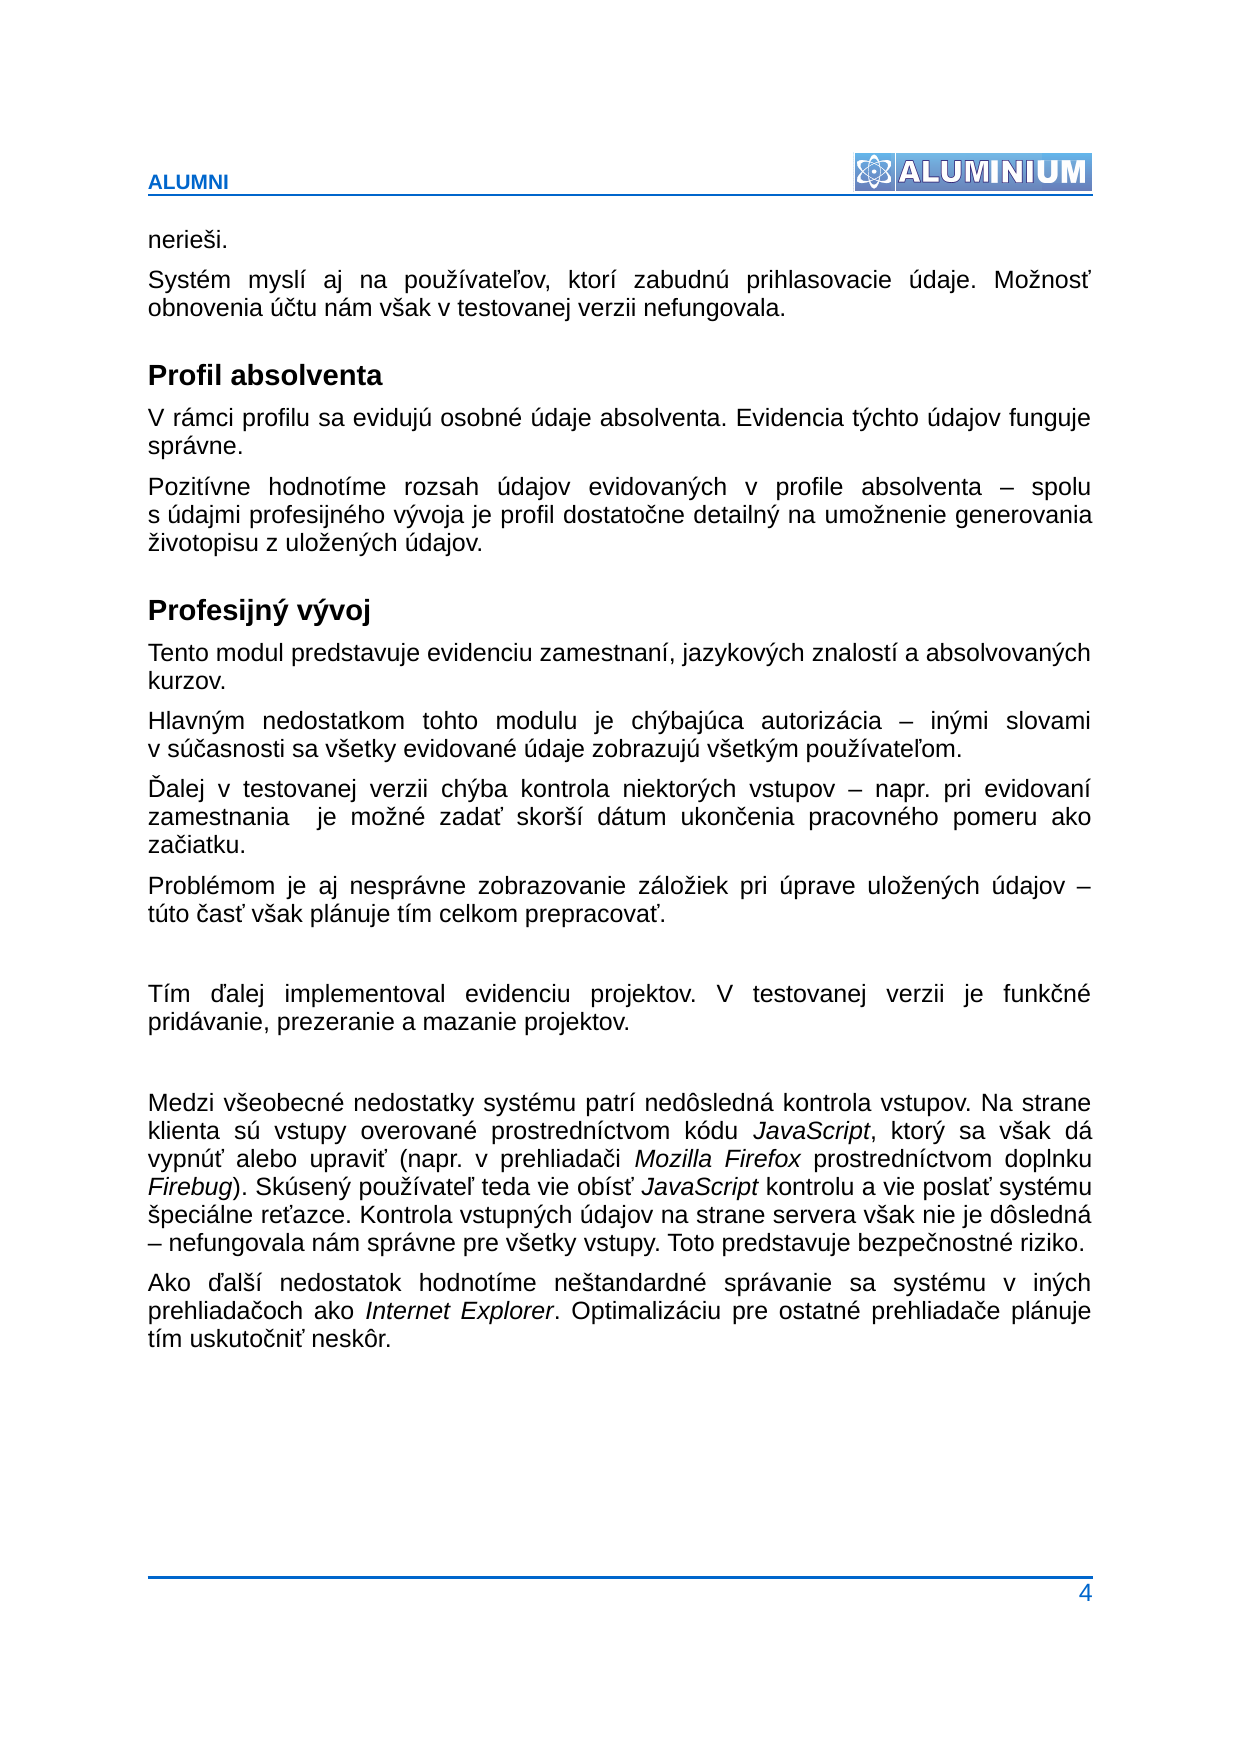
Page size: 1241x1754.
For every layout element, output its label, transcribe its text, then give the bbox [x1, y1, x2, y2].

text Tím ďalej implementoval evidenciu projektov. V testovanej verzii je funkčné pridávanie, prezeranie a mazanie projektov. [148, 980, 1093, 1036]
text V rámci profilu sa evidujú osobné údaje absolventa. Evidencia týchto údajov funguje správne. [148, 404, 1093, 460]
text Problémom je aj nesprávne zobrazovanie záložiek pri úprave uložených údajov – túto časť však plánuje tím celkom prepracovať. [148, 871, 1093, 927]
text Systém myslí aj na používateľov, ktorí zabudnú prihlasovacie údaje. Možnosť obnovenia účtu nám však v testovanej verzii nefungovala. [148, 266, 1093, 322]
text Ako ďalší nedostatok hodnotíme neštandardné správanie sa systému v iných prehliadačoch ako Internet Explorer. Optimalizáciu pre ostatné prehliadače plánuje tím uskutočniť neskôr. [148, 1269, 1093, 1353]
text Medzi všeobecné nedostatky systému patrí nedôsledná kontrola vstupov. Na strane klienta sú vstupy overované prostredníctvom kódu JavaScript, ktorý sa však dá vypnúť alebo upraviť (napr. v prehliadači Mozilla Firefox prostredníctvom doplnku Firebug). Skúsený používateľ teda vie obísť JavaScript kontrolu a vie poslať systému špeciálne reťazce. Kontrola vstupných údajov na strane servera však nie je dôsledná – nefungovala nám správne pre všetky vstupy. Toto predstavuje bezpečnostné riziko. [148, 1089, 1093, 1256]
text Hlavným nedostatkom tohto modulu je chýbajúca autorizácia – inými slovami v súčasnosti sa všetky evidované údaje zobrazujú všetkým používateľom. [148, 707, 1093, 763]
subtitle Profesijný vývoj [148, 593, 1093, 626]
text nerieši. [148, 226, 1093, 253]
text Pozitívne hodnotíme rozsah údajov evidovaných v profile absolventa – spolu s údajmi profesijného vývoja je profil dostatočne detailný na umožnenie generovania životopisu z uložených údajov. [148, 472, 1093, 556]
subtitle Profil absolventa [148, 359, 1093, 392]
text Tento modul predstavuje evidenciu zamestnaní, jazykových znalostí a absolvovaných kurzov. [148, 638, 1093, 694]
text Ďalej v testovanej verzii chýba kontrola niektorých vstupov – napr. pri evidovaní zamestnania je možné zadať skorší dátum ukončenia pracovného pomeru ako začiatku. [148, 775, 1093, 859]
